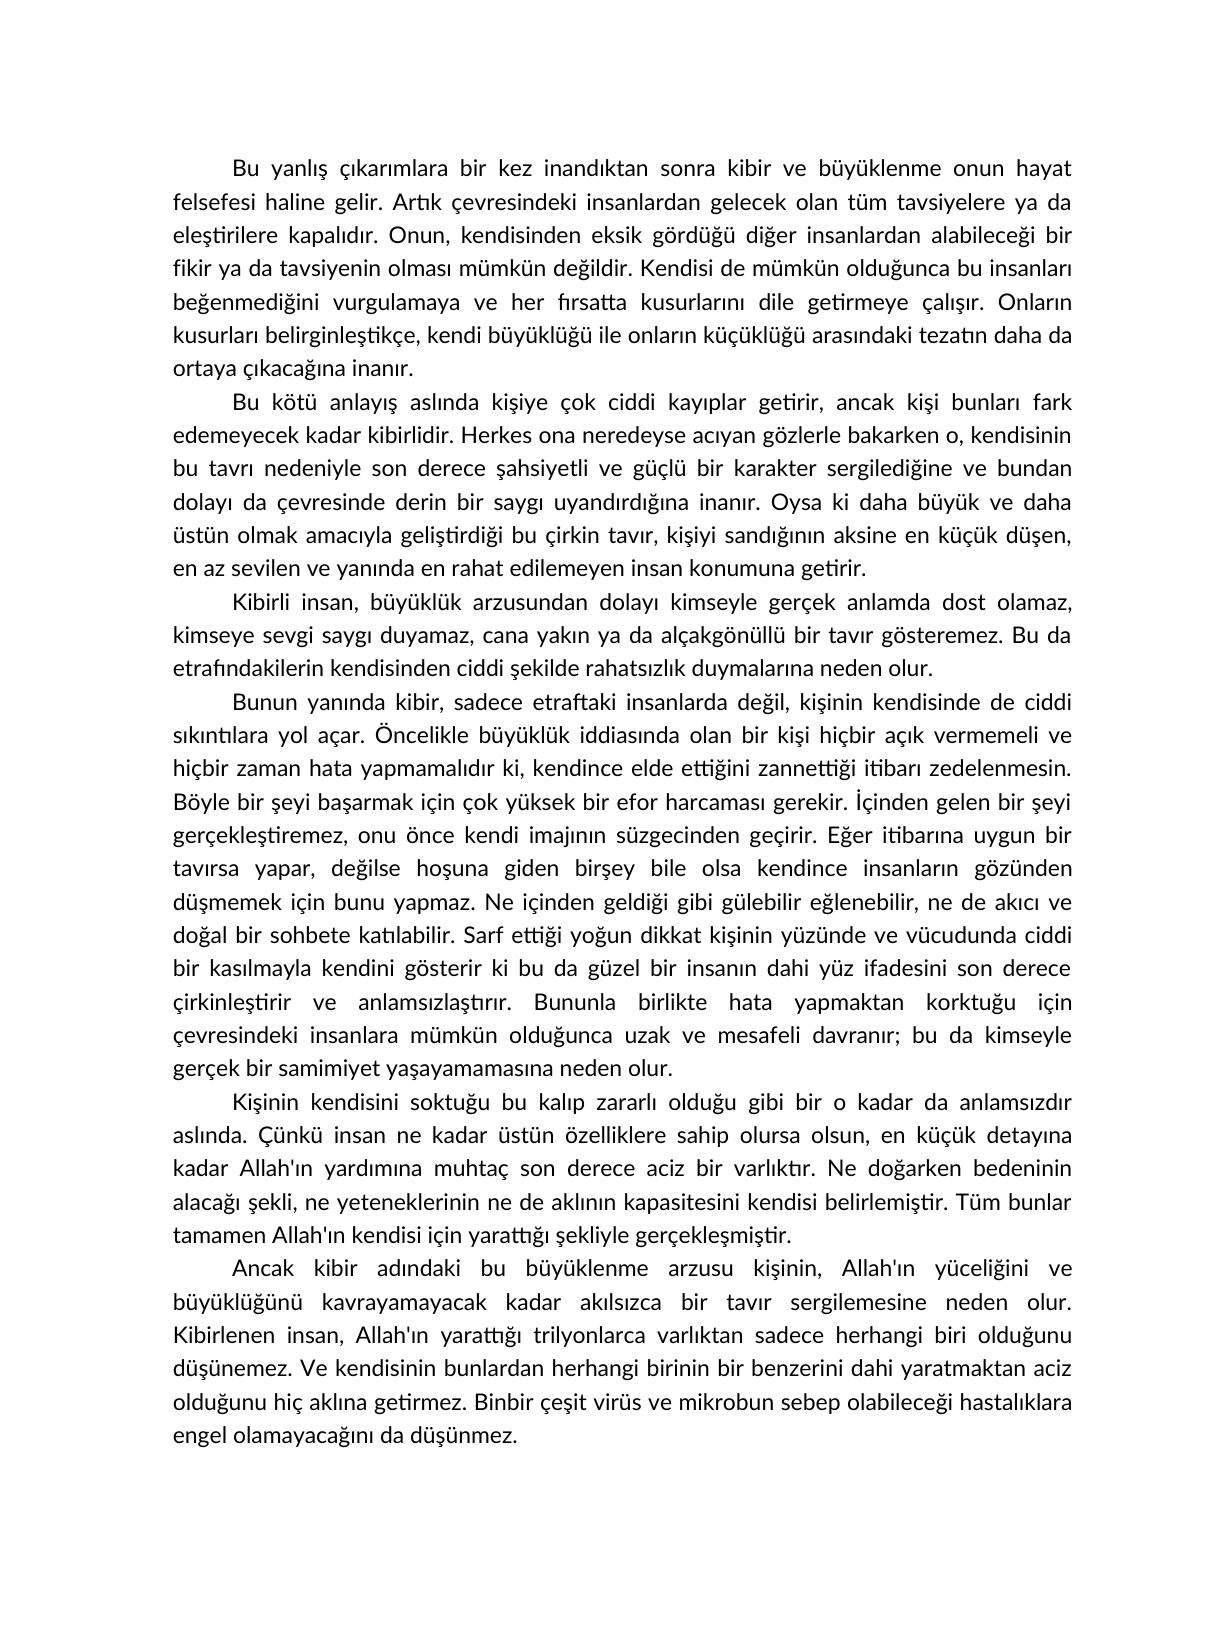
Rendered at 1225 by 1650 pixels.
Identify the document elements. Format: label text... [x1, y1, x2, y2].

text Bu kötü anlayış aslında kişiye çok ciddi kayıplar getirir, ancak kişi bunları fark edemeyecek kadar kibirlidir. Herkes ona neredeyse acıyan gözlerle bakarken o, kendisinin bu tavrı nedeniyle son derece şahsiyetli ve güçlü bir karakter sergilediğine ve bundan dolayı da çevresinde derin bir saygı uyandırdığına inanır. Oysa ki daha büyük ve daha üstün olmak amacıyla geliştirdiği bu çirkin tavır, kişiyi sandığının aksine en küçük düşen, en az sevilen ve yanında en rahat edilemeyen insan konumuna getirir. [173, 383, 1073, 583]
text Bu yanlış çıkarımlara bir kez inandıktan sonra kibir ve büyüklenme onun hayat felsefesi haline gelir. Artık çevresindeki insanlardan gelecek olan tüm tavsiyelere ya da eleştirilere kapalıdır. Onun, kendisinden eksik gördüğü diğer insanlardan alabileceği bir fikir ya da tavsiyenin olması mümkün değildir. Kendisi de mümkün olduğunca bu insanları beğenmediğini vurgulamaya ve her fırsatta kusurlarını dile getirmeye çalışır. Onların kusurları belirginleştikçe, kendi büyüklüğü ile onların küçüklüğü arasındaki tezatın daha da ortaya çıkacağına inanır. [173, 150, 1073, 383]
text Bunun yanında kibir, sadece etraftaki insanlarda değil, kişinin kendisinde de ciddi sıkıntılara yol açar. Öncelikle büyüklük iddiasında olan bir kişi hiçbir açık vermemeli ve hiçbir zaman hata yapmamalıdır ki, kendince elde ettiğini zannettiği itibarı zedelenmesin. Böyle bir şeyi başarmak için çok yüksek bir efor harcaması gerekir. İçinden gelen bir şeyi gerçekleştiremez, onu önce kendi imajının süzgecinden geçirir. Eğer itibarına uygun bir tavırsa yapar, değilse hoşuna giden birşey bile olsa kendince insanların gözünden düşmemek için bunu yapmaz. Ne içinden geldiği gibi gülebilir eğlenebilir, ne de akıcı ve doğal bir sohbete katılabilir. Sarf ettiği yoğun dikkat kişinin yüzünde ve vücudunda ciddi bir kasılmayla kendini gösterir ki bu da güzel bir insanın dahi yüz ifadesini son derece çirkinleştirir ve anlamsızlaştırır. Bununla birlikte hata yapmaktan korktuğu için çevresindeki insanlara mümkün olduğunca uzak ve mesafeli davranır; bu da kimseyle gerçek bir samimiyet yaşayamamasına neden olur. [173, 683, 1073, 1083]
text Kibirli insan, büyüklük arzusundan dolayı kimseyle gerçek anlamda dost olamaz, kimseye sevgi saygı duyamaz, cana yakın ya da alçakgönüllü bir tavır gösteremez. Bu da etrafındakilerin kendisinden ciddi şekilde rahatsızlık duymalarına neden olur. [173, 583, 1073, 683]
text Kişinin kendisini soktuğu bu kalıp zararlı olduğu gibi bir o kadar da anlamsızdır aslında. Çünkü insan ne kadar üstün özelliklere sahip olursa olsun, en küçük detayına kadar Allah'ın yardımına muhtaç son derece aciz bir varlıktır. Ne doğarken bedeninin alacağı şekli, ne yeteneklerinin ne de aklının kapasitesini kendisi belirlemiştir. Tüm bunlar tamamen Allah'ın kendisi için yarattığı şekliyle gerçekleşmiştir. [173, 1083, 1073, 1250]
text Ancak kibir adındaki bu büyüklenme arzusu kişinin, Allah'ın yüceliğini ve büyüklüğünü kavrayamayacak kadar akılsızca bir tavır sergilemesine neden olur. Kibirlenen insan, Allah'ın yarattığı trilyonlarca varlıktan sadece herhangi biri olduğunu düşünemez. Ve kendisinin bunlardan herhangi birinin bir benzerini dahi yaratmaktan aciz olduğunu hiç aklına getirmez. Binbir çeşit virüs ve mikrobun sebep olabileceği hastalıklara engel olamayacağını da düşünmez. [173, 1250, 1073, 1450]
